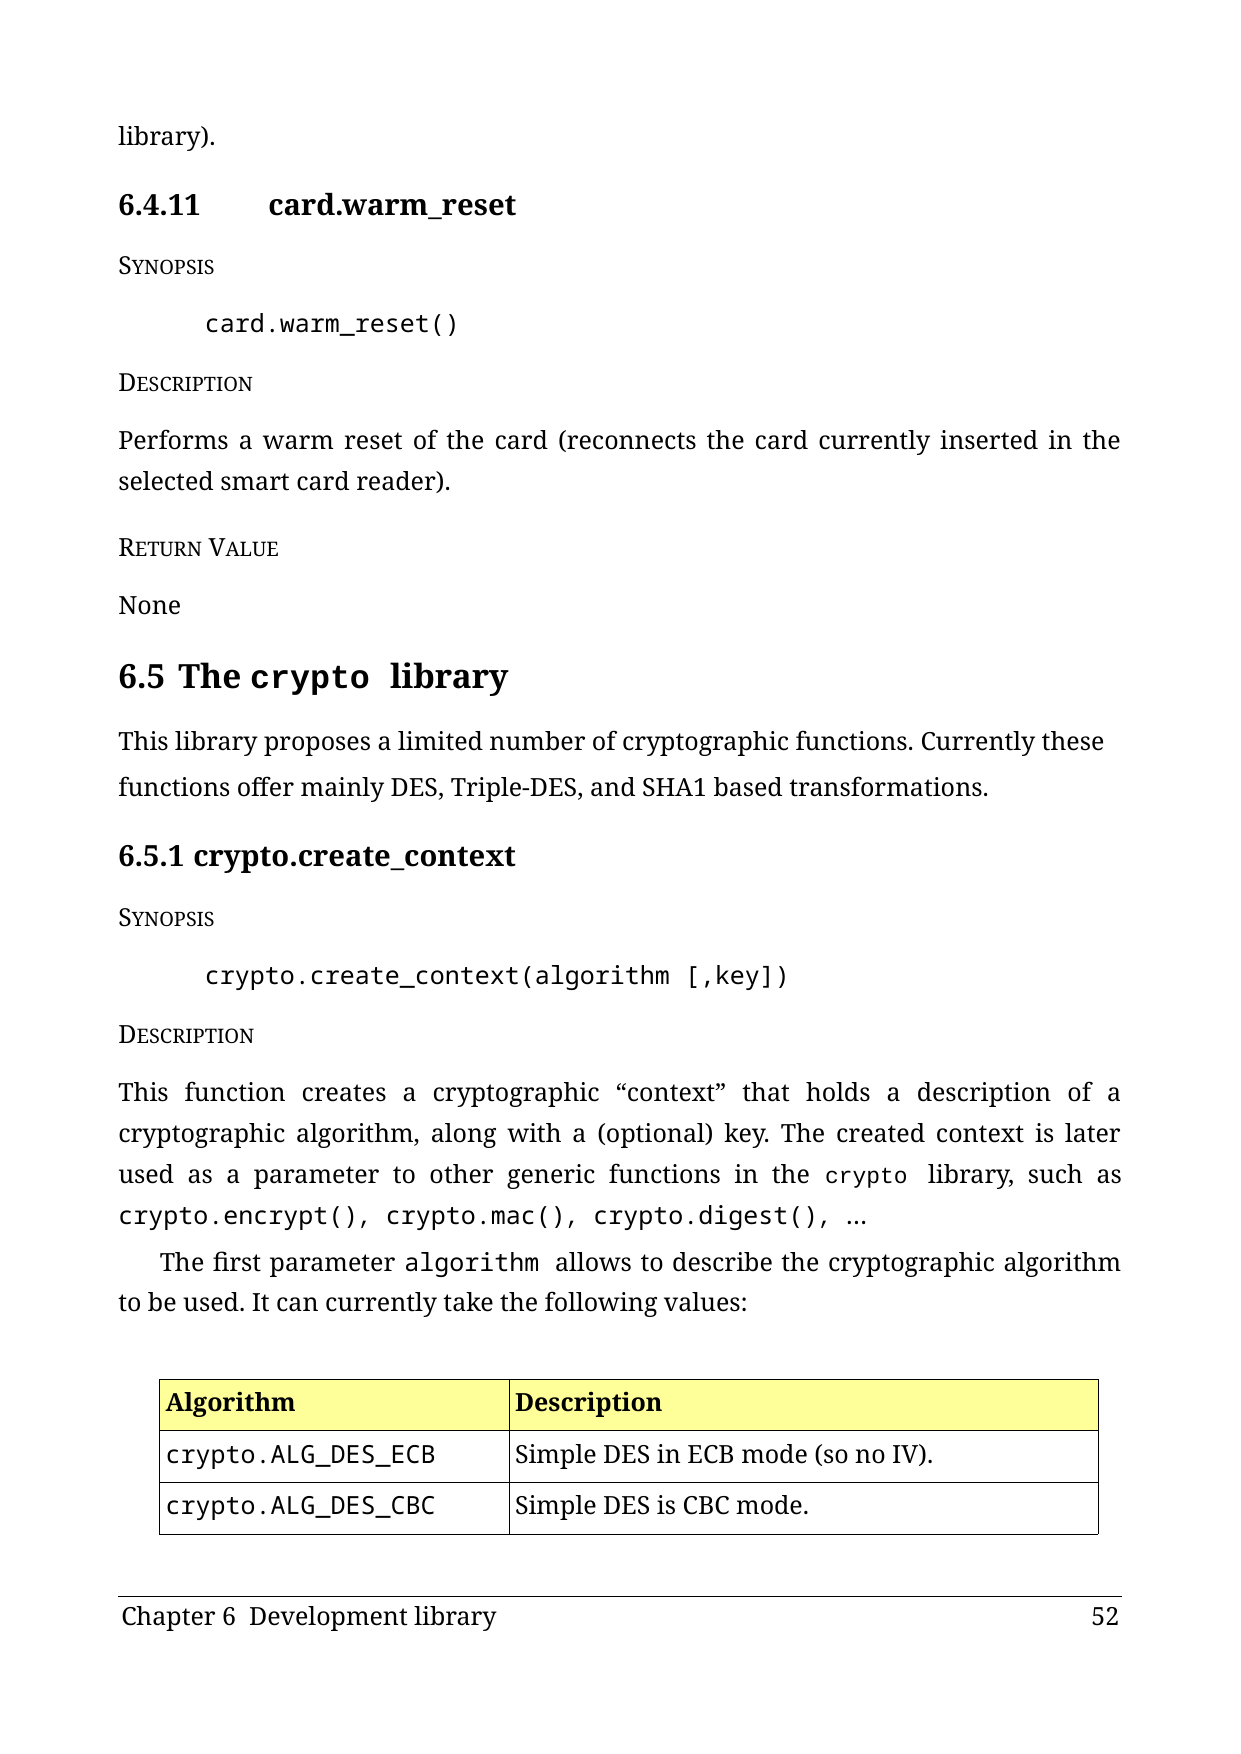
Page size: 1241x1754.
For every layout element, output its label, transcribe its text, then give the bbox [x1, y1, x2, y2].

table_header Description [510, 1380, 1098, 1430]
text library). [118, 118, 1122, 152]
text card.warm_reset() [159, 306, 1122, 340]
subtitle The crypto library [118, 653, 1122, 699]
text The first parameter algorithm allows to describe the cryptographic algorithm to be used. It can currently take the following values: [118, 1244, 1122, 1319]
text This library proposes a limited number of cryptographic functions. Currently these [118, 723, 1122, 757]
table_cell crypto.ALG_DES_ECB [160, 1431, 509, 1482]
table_cell crypto.ALG_DES_CBC [160, 1483, 509, 1534]
subtitle Return Value [118, 529, 1122, 563]
subtitle Synopsis [118, 900, 1122, 934]
text This function creates a cryptographic “context” that holds a description of a cryptographic algorithm, along with a (optional) key. The created context is later used as a parameter to other generic functions in the crypto library, such as crypto.encrypt(), crypto.mac(), crypto.digest(), … [118, 1075, 1122, 1232]
text functions offer mainly DES, Triple-DES, and SHA1 based transformations. [118, 770, 1122, 804]
table_cell Simple DES is CBC mode. [510, 1483, 1098, 1534]
subtitle Synopsis [118, 248, 1122, 282]
subtitle crypto.create_context [118, 836, 1122, 875]
subtitle Description [118, 1017, 1122, 1051]
table_cell Simple DES in ECB mode (so no IV). [510, 1431, 1098, 1482]
table_header Algorithm [160, 1380, 509, 1430]
subtitle card.warm_reset [118, 184, 1122, 223]
text None [118, 588, 1122, 622]
text Performs a warm reset of the card (reconnects the card currently inserted in the selected smart card reader). [118, 423, 1122, 498]
subtitle Description [118, 365, 1122, 399]
text crypto.create_context(algorithm [,key]) [159, 958, 1122, 992]
